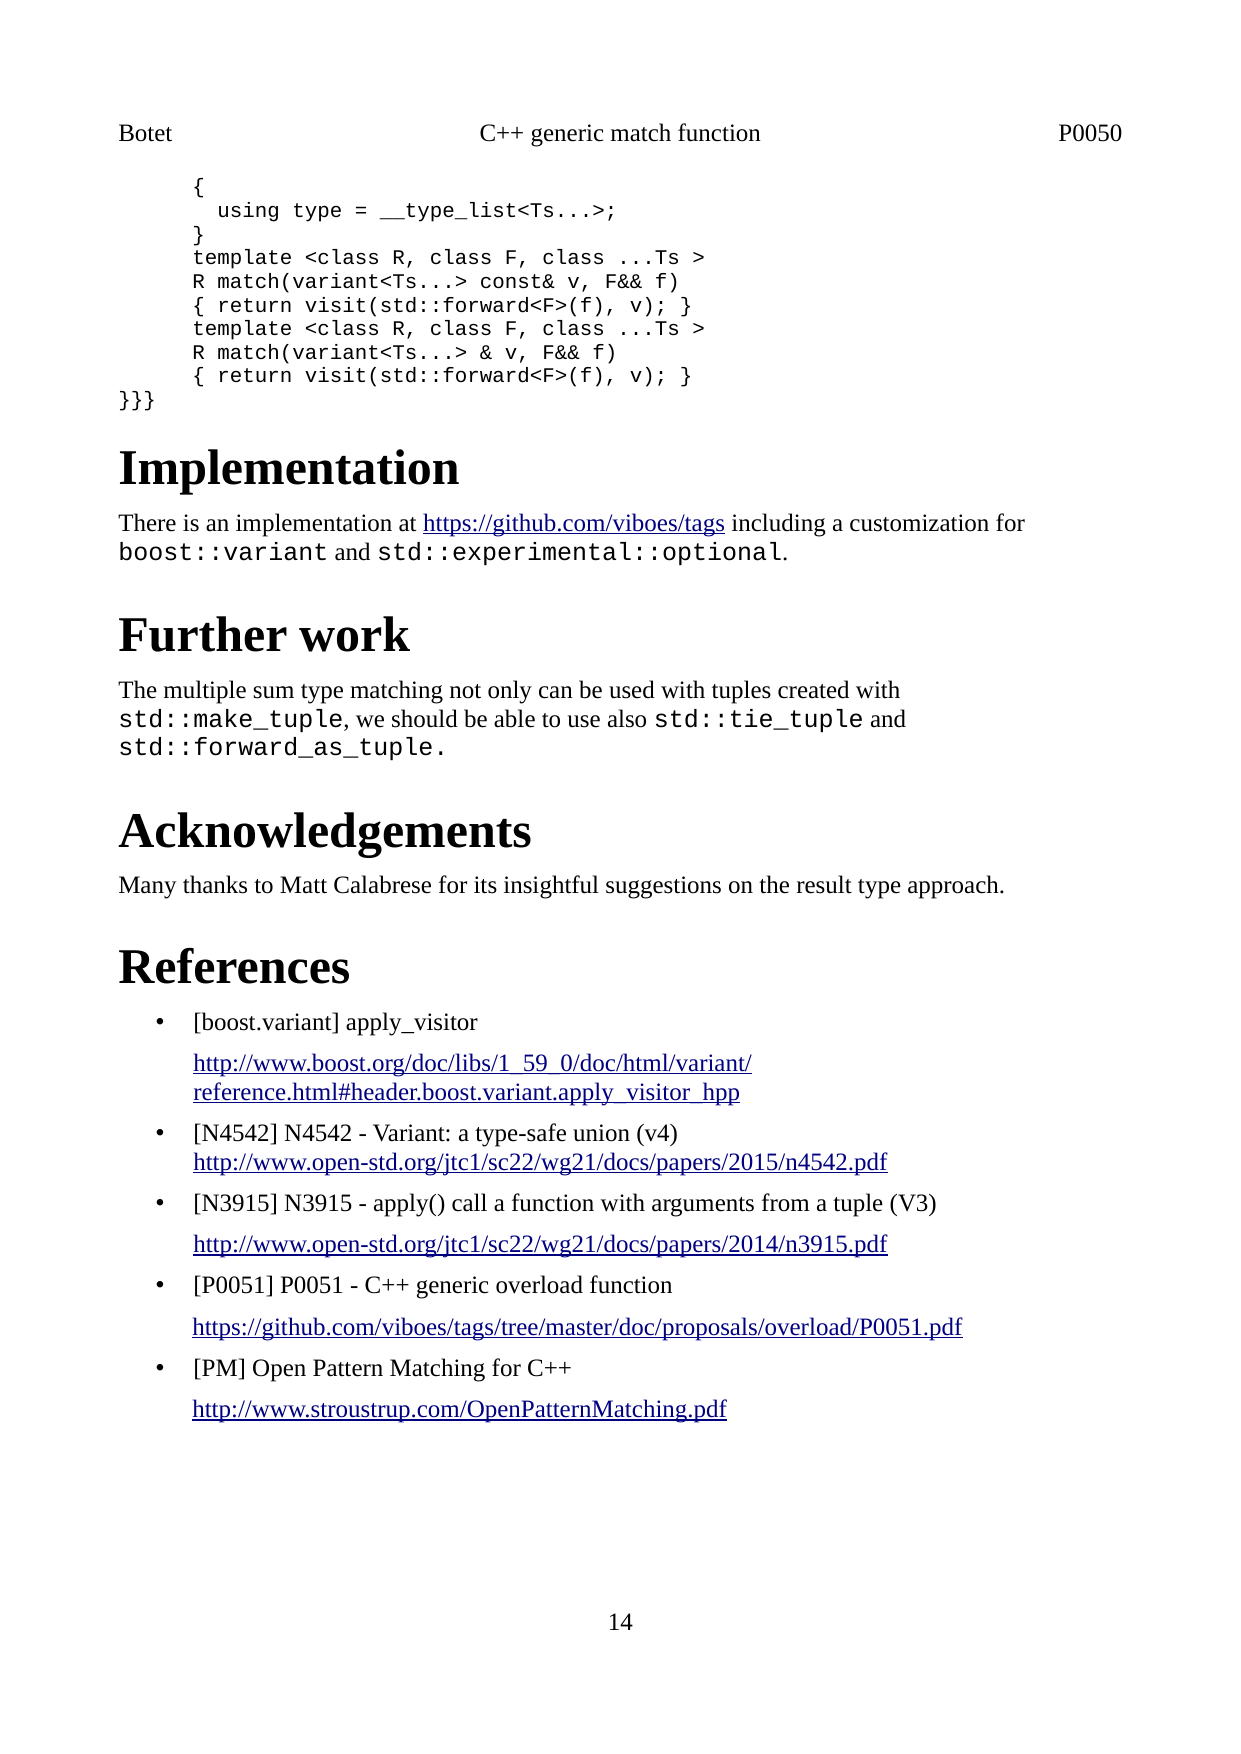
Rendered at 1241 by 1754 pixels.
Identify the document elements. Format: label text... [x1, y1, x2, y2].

list [PM] Open Pattern Matching for C++ [156, 1353, 1122, 1382]
text template <class R, class F, class ...Ts > [118, 318, 1122, 342]
text http://www.stroustrup.com/OpenPatternMatching.pdf [192, 1394, 1122, 1423]
subtitle References [118, 937, 1122, 994]
subtitle Implementation [118, 438, 1122, 495]
text There is an implementation at https://github.com/viboes/tags including a customization for boost::variant and std::experimental::optional. [118, 508, 1122, 567]
list http://www.boost.org/doc/libs/1_59_0/doc/html/variant/reference.html#header.boost.variant.apply_visitor_hpp [156, 1048, 1122, 1105]
text using type = __type_list<Ts...>; [192, 200, 1122, 224]
list [P0051] P0051 - C++ generic overload function [156, 1270, 1122, 1299]
text template <class R, class F, class ...Ts > [118, 247, 1122, 271]
text R match(variant<Ts...> const& v, F&& f) [192, 271, 1122, 294]
text { return visit(std::forward<F>(f), v); } [192, 294, 1122, 318]
text }}} [118, 389, 1122, 413]
list http://www.open-std.org/jtc1/sc22/wg21/docs/papers/2014/n3915.pdf [156, 1229, 1122, 1258]
list [N3915] N3915 - apply() call a function with arguments from a tuple (V3) [156, 1188, 1122, 1217]
list [N4542] N4542 - Variant: a type-safe union (v4) http://www.open-std.org/jtc1/sc22/wg21/docs/papers/2015/n4542.pdf [156, 1118, 1122, 1175]
text The multiple sum type matching not only can be used with tuples created with std::make_tuple, we should be able to use also std::tie_tuple and std::forward_as_tuple. [118, 675, 1122, 763]
text { return visit(std::forward<F>(f), v); } [192, 366, 1122, 389]
text Many thanks to Matt Calabrese for its insightful suggestions on the result type approach. [118, 870, 1122, 899]
subtitle Acknowledgements [118, 800, 1122, 858]
subtitle Further work [118, 605, 1122, 662]
list [boost.variant] apply_visitor [156, 1007, 1122, 1035]
text R match(variant<Ts...> & v, F&& f) [192, 342, 1122, 366]
text } [192, 224, 1122, 247]
text https://github.com/viboes/tags/tree/master/doc/proposals/overload/P0051.pdf [192, 1312, 1122, 1340]
text { [192, 176, 1122, 200]
